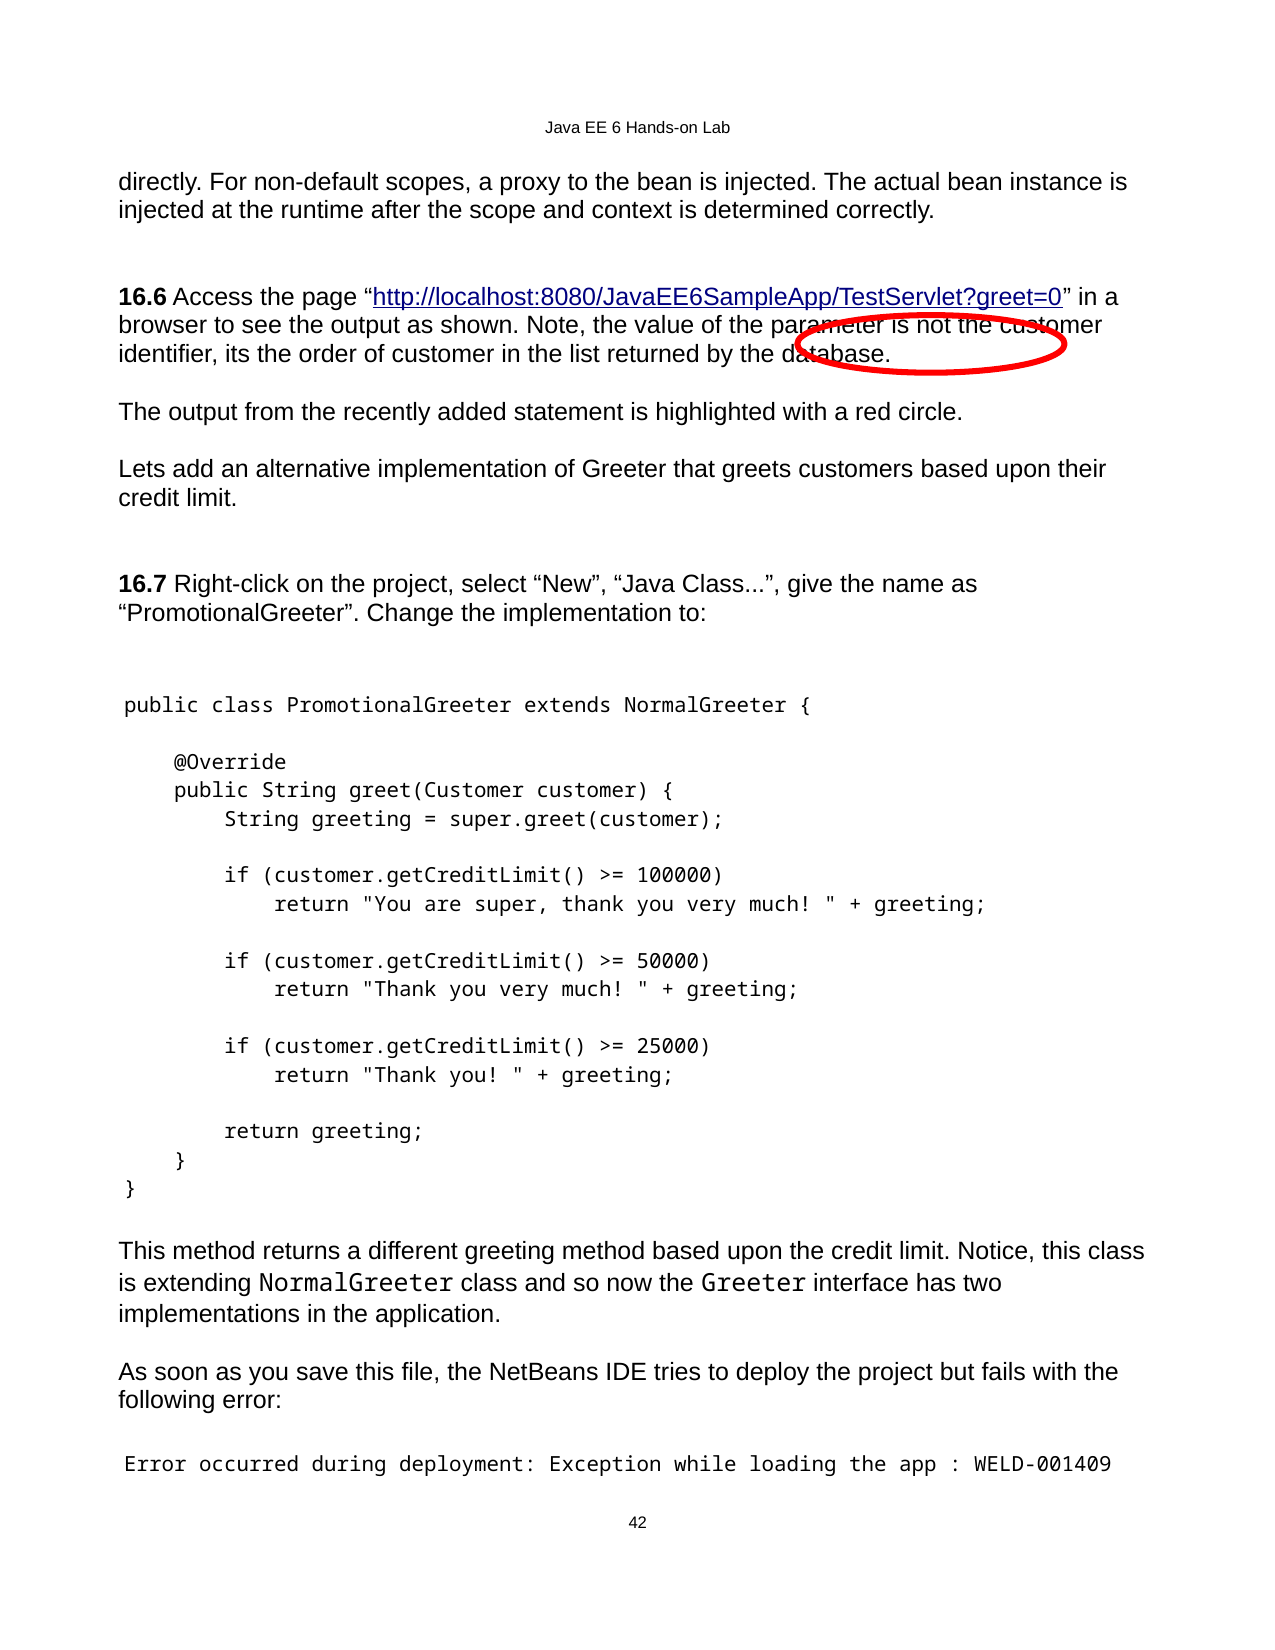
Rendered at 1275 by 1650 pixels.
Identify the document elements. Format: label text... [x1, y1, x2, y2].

text 16.6 Access the page “http://localhost:8080/JavaEE6SampleApp/TestServlet?greet=0” in a browser to see the output as shown. Note, the value of the parameter is not the customer identifier, its the order of customer in the list returned by the database. The output from the recently added statement is highlighted with a red circle. Lets add an alternative implementation of Greeter that greets customers based upon their credit limit. [118, 282, 1157, 512]
table_header Error occurred during deployment: Exception while loading the app : WELD-001409 [118, 1443, 1157, 1483]
text 16.7 Right-click on the project, select “New”, “Java Class...”, give the name as “PromotionalGreeter”. Change the implementation to: [118, 569, 1157, 684]
text This method returns a different greeting method based upon the credit limit. Notice, this class is extending NormalGreeter class and so now the Greeter interface has two implementations in the application. [118, 1208, 1157, 1328]
text directly. For non-default scopes, a proxy to the bean is injected. The actual bean instance is injected at the runtime after the scope and context is determined correctly. [118, 167, 1157, 253]
text As soon as you save this file, the NetBeans IDE tries to deploy the project but fails with the following error: [118, 1357, 1157, 1414]
table_header public class PromotionalGreeter extends NormalGreeter { @Override public String greet(Customer customer) { String greeting = super.greet(customer); if (customer.getCreditLimit() >= 100000) return "You are super, thank you very much! " + greeting; if (customer.getCreditLimit() >= 50000) return "Thank you very much! " + greeting; if (customer.getCreditLimit() >= 25000) return "Thank you! " + greeting; return greeting; } } [118, 684, 1157, 1208]
